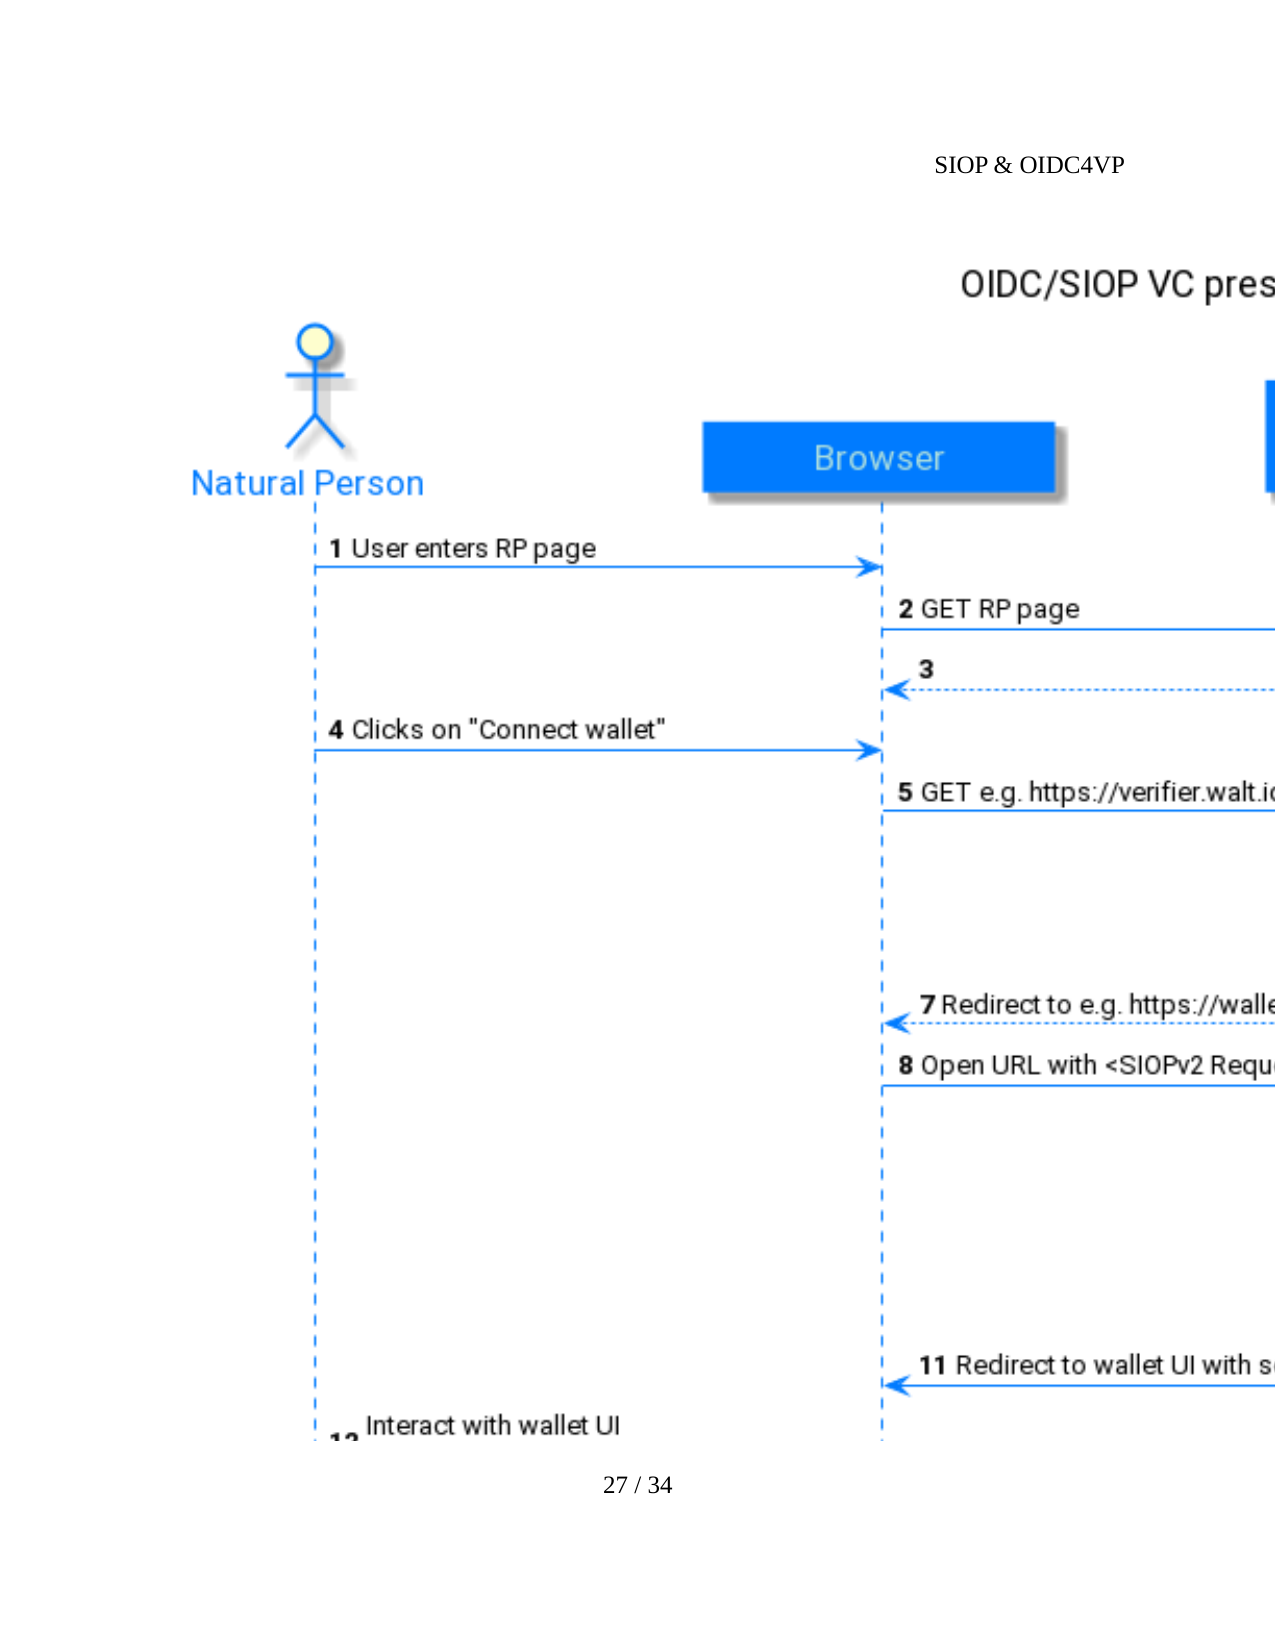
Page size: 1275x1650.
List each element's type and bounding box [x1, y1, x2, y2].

picture [150, 208, 1275, 1441]
